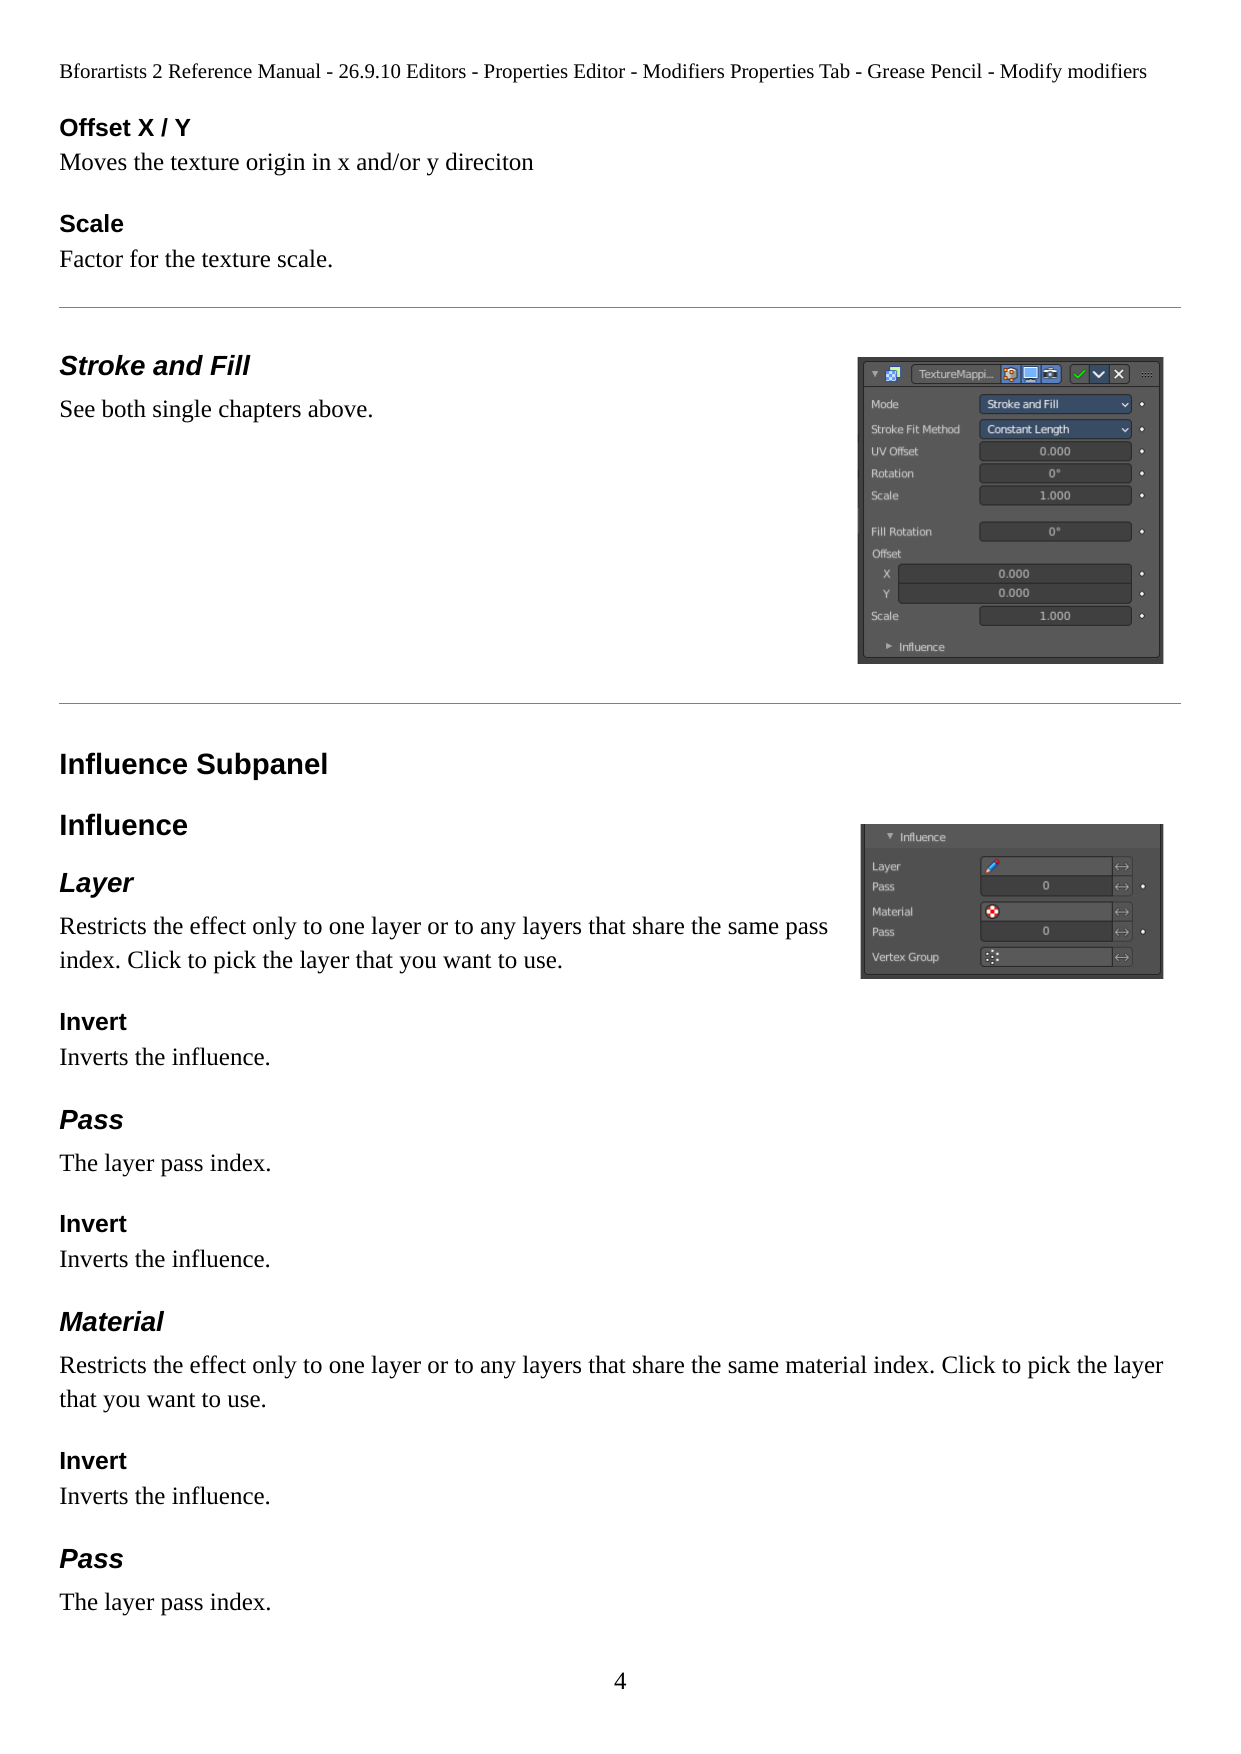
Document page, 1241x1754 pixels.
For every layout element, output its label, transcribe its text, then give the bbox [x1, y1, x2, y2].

text The layer pass index. [59, 1148, 1181, 1176]
subtitle Invert [59, 1209, 1181, 1238]
subtitle Material [59, 1306, 1181, 1337]
subtitle Invert [59, 1446, 1181, 1474]
text Inverts the influence. [59, 1481, 1181, 1509]
subtitle Influence Subpanel [59, 747, 1181, 781]
subtitle Stroke and Fill [59, 349, 1181, 381]
picture [857, 357, 1164, 664]
subtitle Pass [59, 1542, 1181, 1574]
subtitle Scale [59, 209, 1181, 237]
text Inverts the influence. [59, 1042, 1181, 1071]
text See both single chapters above. [59, 394, 857, 423]
text Inverts the influence. [59, 1244, 1181, 1273]
picture [860, 824, 1164, 979]
subtitle Invert [59, 1007, 1181, 1036]
subtitle Offset X / Y [59, 113, 1181, 141]
text Restricts the effect only to one layer or to any layers that share the same pass index. Click to pick the layer that you want to use. [59, 911, 860, 974]
subtitle [1164, 867, 1181, 898]
text Factor for the texture scale. [59, 244, 1181, 272]
subtitle Pass [59, 1103, 1181, 1135]
text Restricts the effect only to one layer or to any layers that share the same material index. Click to pick the layer that you want to use. [59, 1350, 1181, 1413]
text The layer pass index. [59, 1587, 1181, 1616]
subtitle Influence [59, 808, 1181, 842]
text Moves the texture origin in x and/or y direciton [59, 147, 1181, 176]
subtitle Layer [59, 867, 860, 898]
